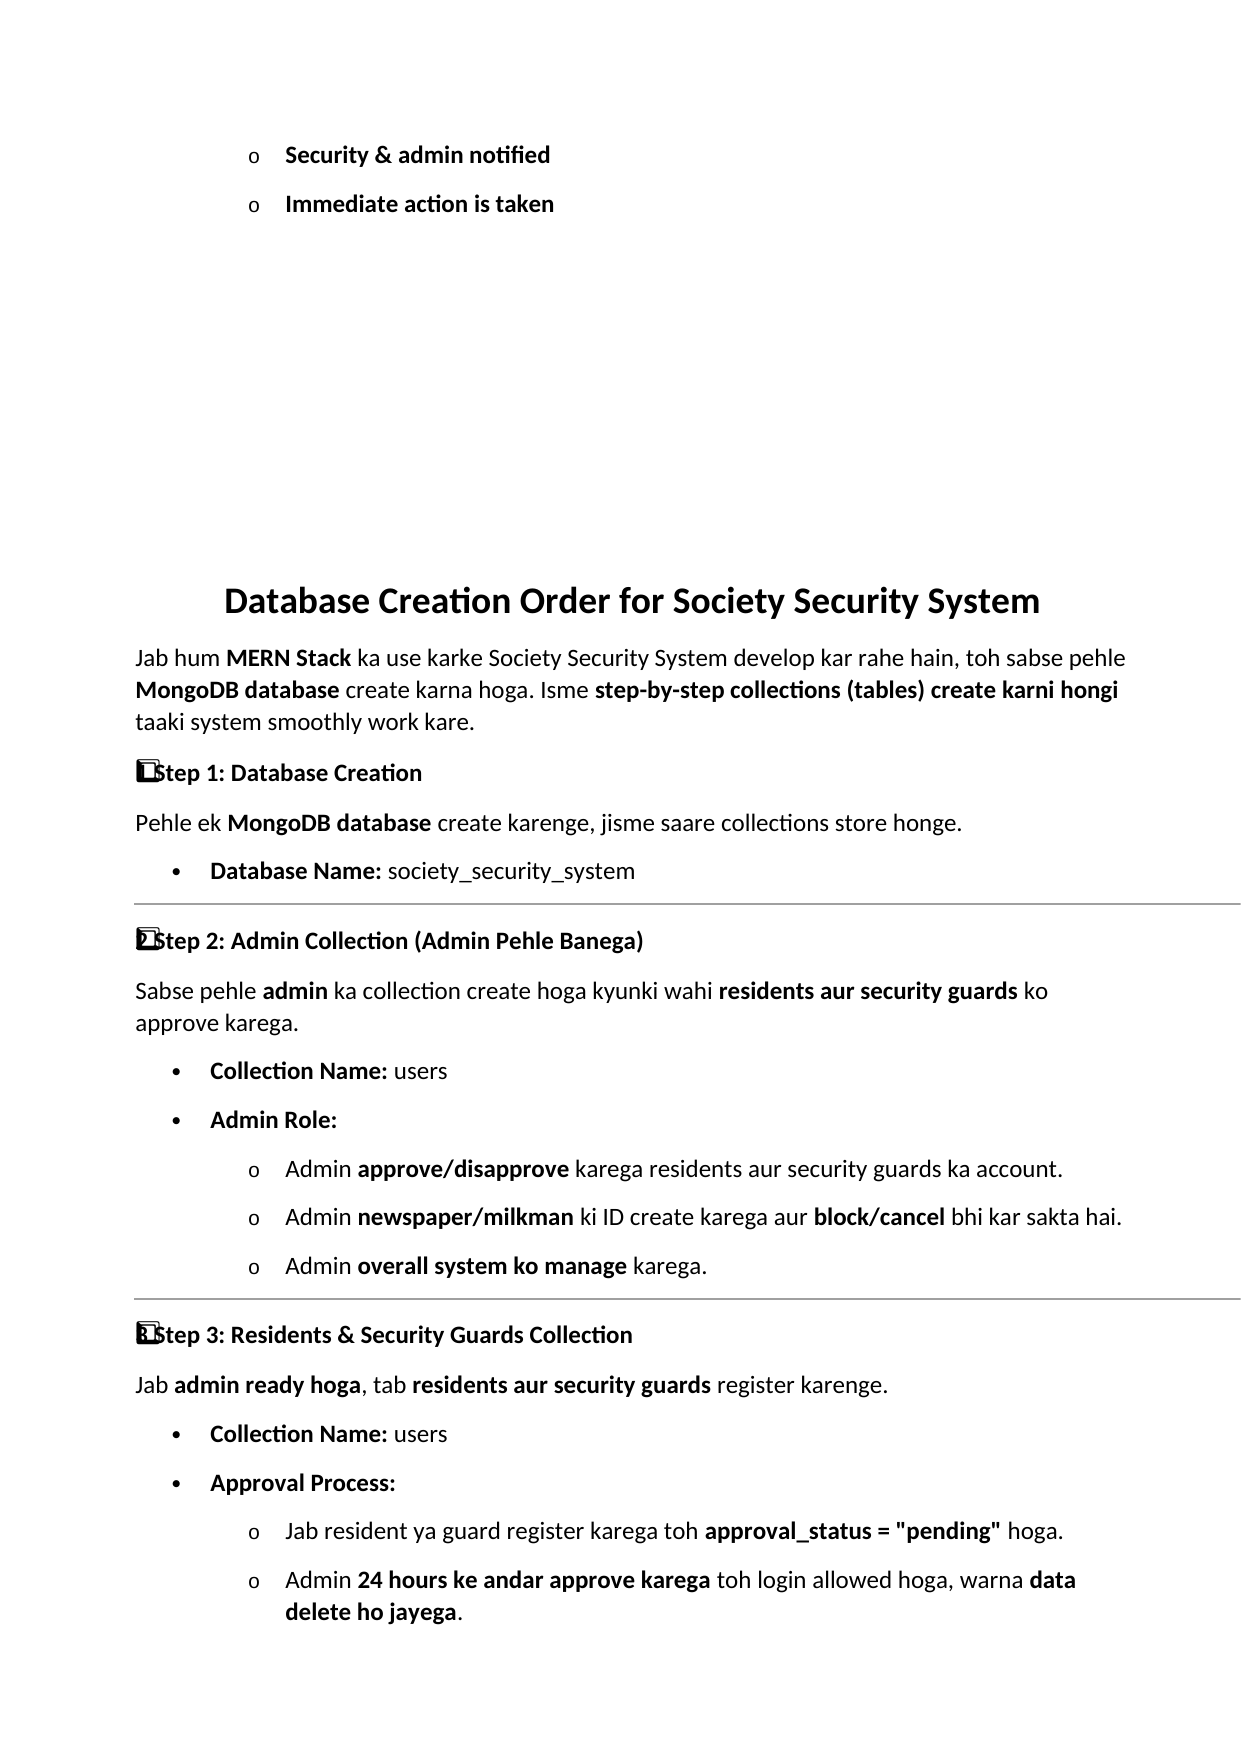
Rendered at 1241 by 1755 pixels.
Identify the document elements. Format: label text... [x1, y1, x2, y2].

list Collection Name: users [173, 1055, 1130, 1086]
list Database Name: society_security_system [173, 855, 1130, 886]
text 2️⃣ Step 2: Admin Collection (Admin Pehle Banega) [135, 922, 1130, 956]
list Collection Name: users [173, 1418, 1130, 1448]
text 3️⃣ Step 3: Residents & Security Guards Collection [135, 1317, 1130, 1351]
text Jab admin ready hoga, tab residents aur security guards register karenge. [135, 1369, 1130, 1400]
list Admin Role: [173, 1104, 1130, 1134]
text Database Creation Order for Society Security System [135, 577, 1130, 623]
list Admin 24 hours ke andar approve karega toh login allowed hoga, warna data delete ho jayega. [248, 1564, 1130, 1626]
list Jab resident ya guard register karega toh approval_status = "pending" hoga. [248, 1515, 1130, 1546]
list Admin newspaper/milkman ki ID create karega aur block/cancel bhi kar sakta hai. [248, 1201, 1130, 1232]
list Approval Process: [173, 1467, 1130, 1497]
text Sabse pehle admin ka collection create hoga kyunki wahi residents aur security guards ko approve karega. [135, 975, 1130, 1037]
list Admin overall system ko manage karega. [248, 1250, 1130, 1281]
list Admin approve/disapprove karega residents aur security guards ka account. [248, 1153, 1130, 1183]
text Jab hum MERN Stack ka use karke Society Security System develop kar rahe hain, toh sabse pehle MongoDB database create karna hoga. Isme step-by-step collections (tables) create karni hongi taaki system smoothly work kare. [135, 642, 1130, 736]
list Security & admin notified [248, 139, 1130, 170]
text 1️⃣ Step 1: Database Creation [135, 754, 1130, 788]
list Immediate action is taken [248, 188, 1130, 218]
text Pehle ek MongoDB database create karenge, jisme saare collections store honge. [135, 807, 1130, 837]
